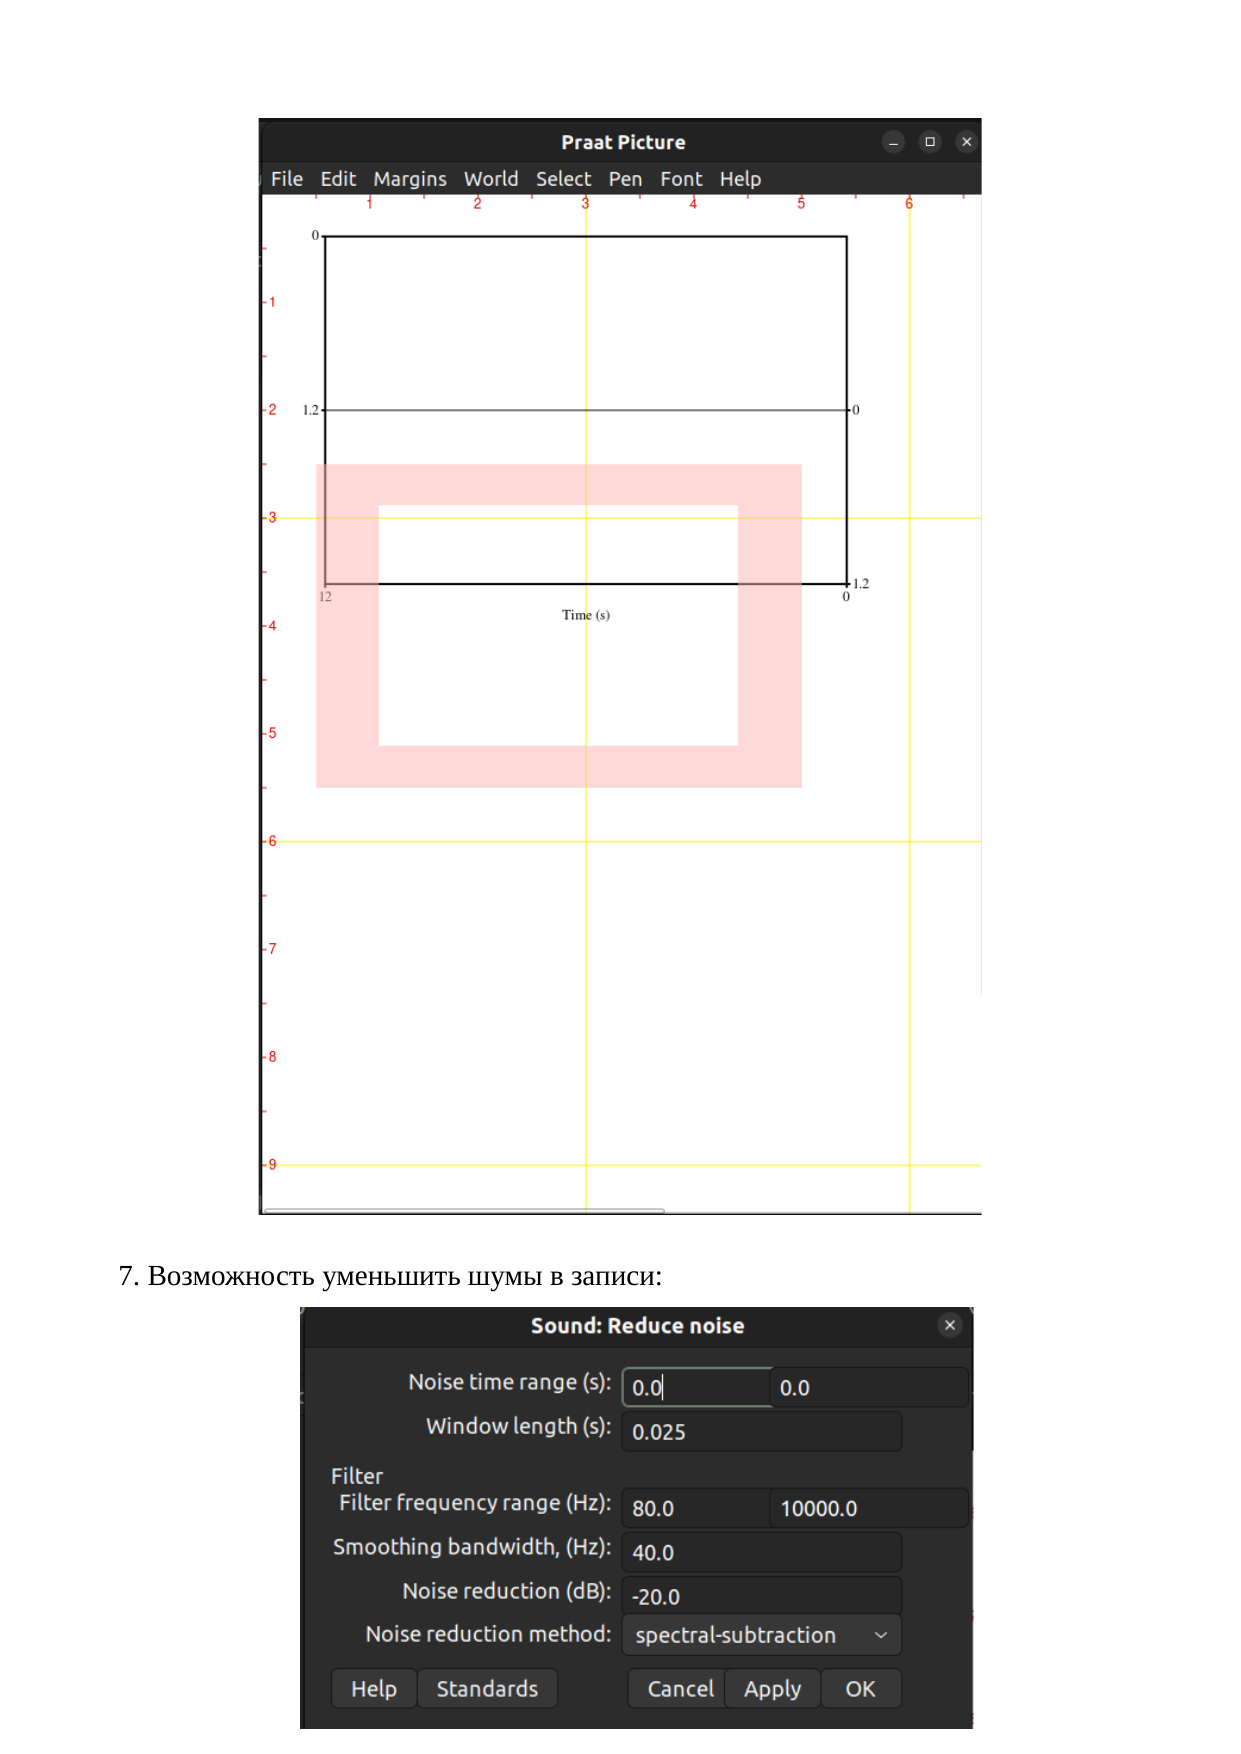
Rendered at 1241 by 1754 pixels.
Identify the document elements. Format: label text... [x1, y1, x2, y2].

text 7. Возможность уменьшить шумы в записи: [118, 1258, 1122, 1292]
picture [300, 1307, 974, 1729]
picture [258, 118, 982, 1215]
